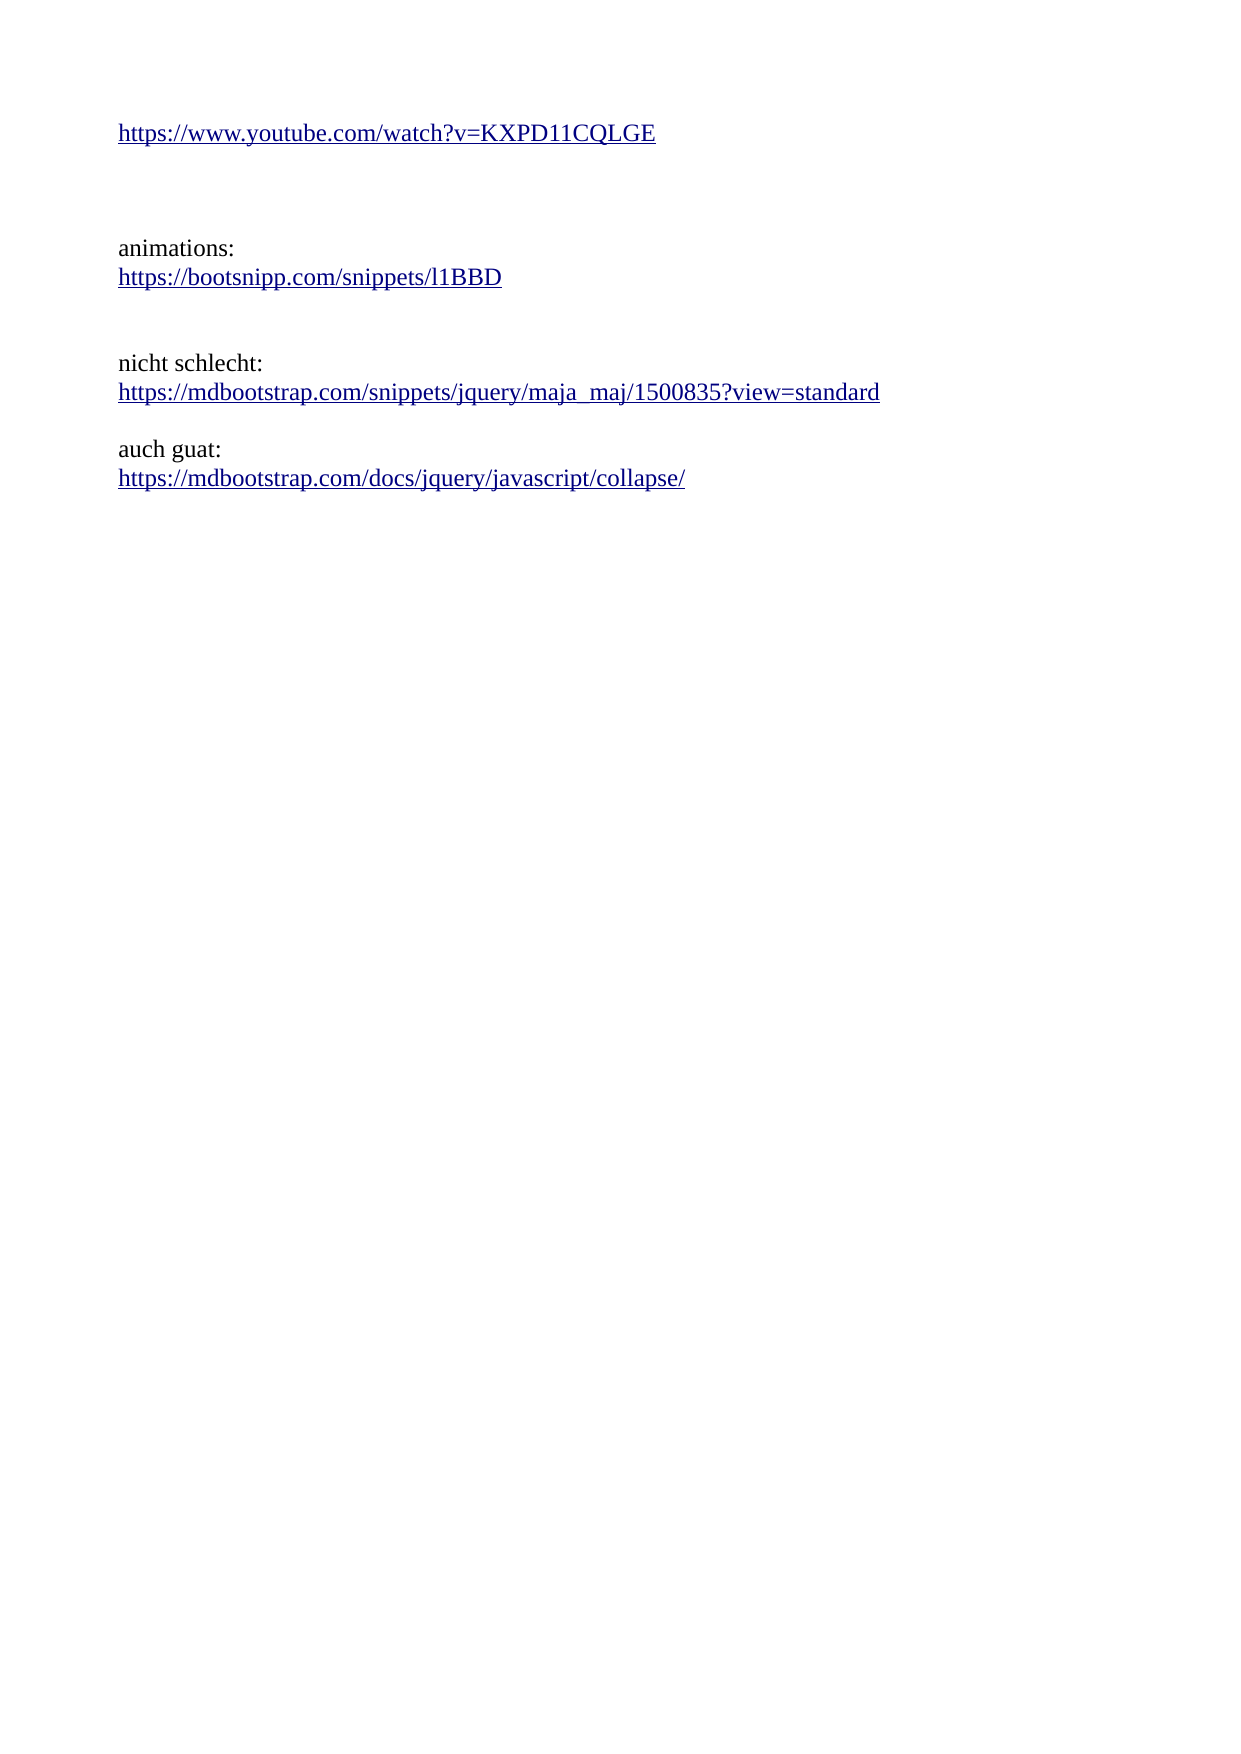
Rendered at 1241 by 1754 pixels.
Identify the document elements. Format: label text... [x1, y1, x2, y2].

text https://mdbootstrap.com/snippets/jquery/maja_maj/1500835?view=standard [118, 377, 1122, 406]
text https://www.youtube.com/watch?v=KXPD11CQLGE [118, 118, 1122, 147]
text auch guat: [118, 434, 1122, 463]
text https://mdbootstrap.com/docs/jquery/javascript/collapse/ [118, 463, 1122, 492]
text animations: [118, 233, 1122, 262]
text https://bootsnipp.com/snippets/l1BBD [118, 262, 1122, 291]
text nicht schlecht: [118, 348, 1122, 377]
